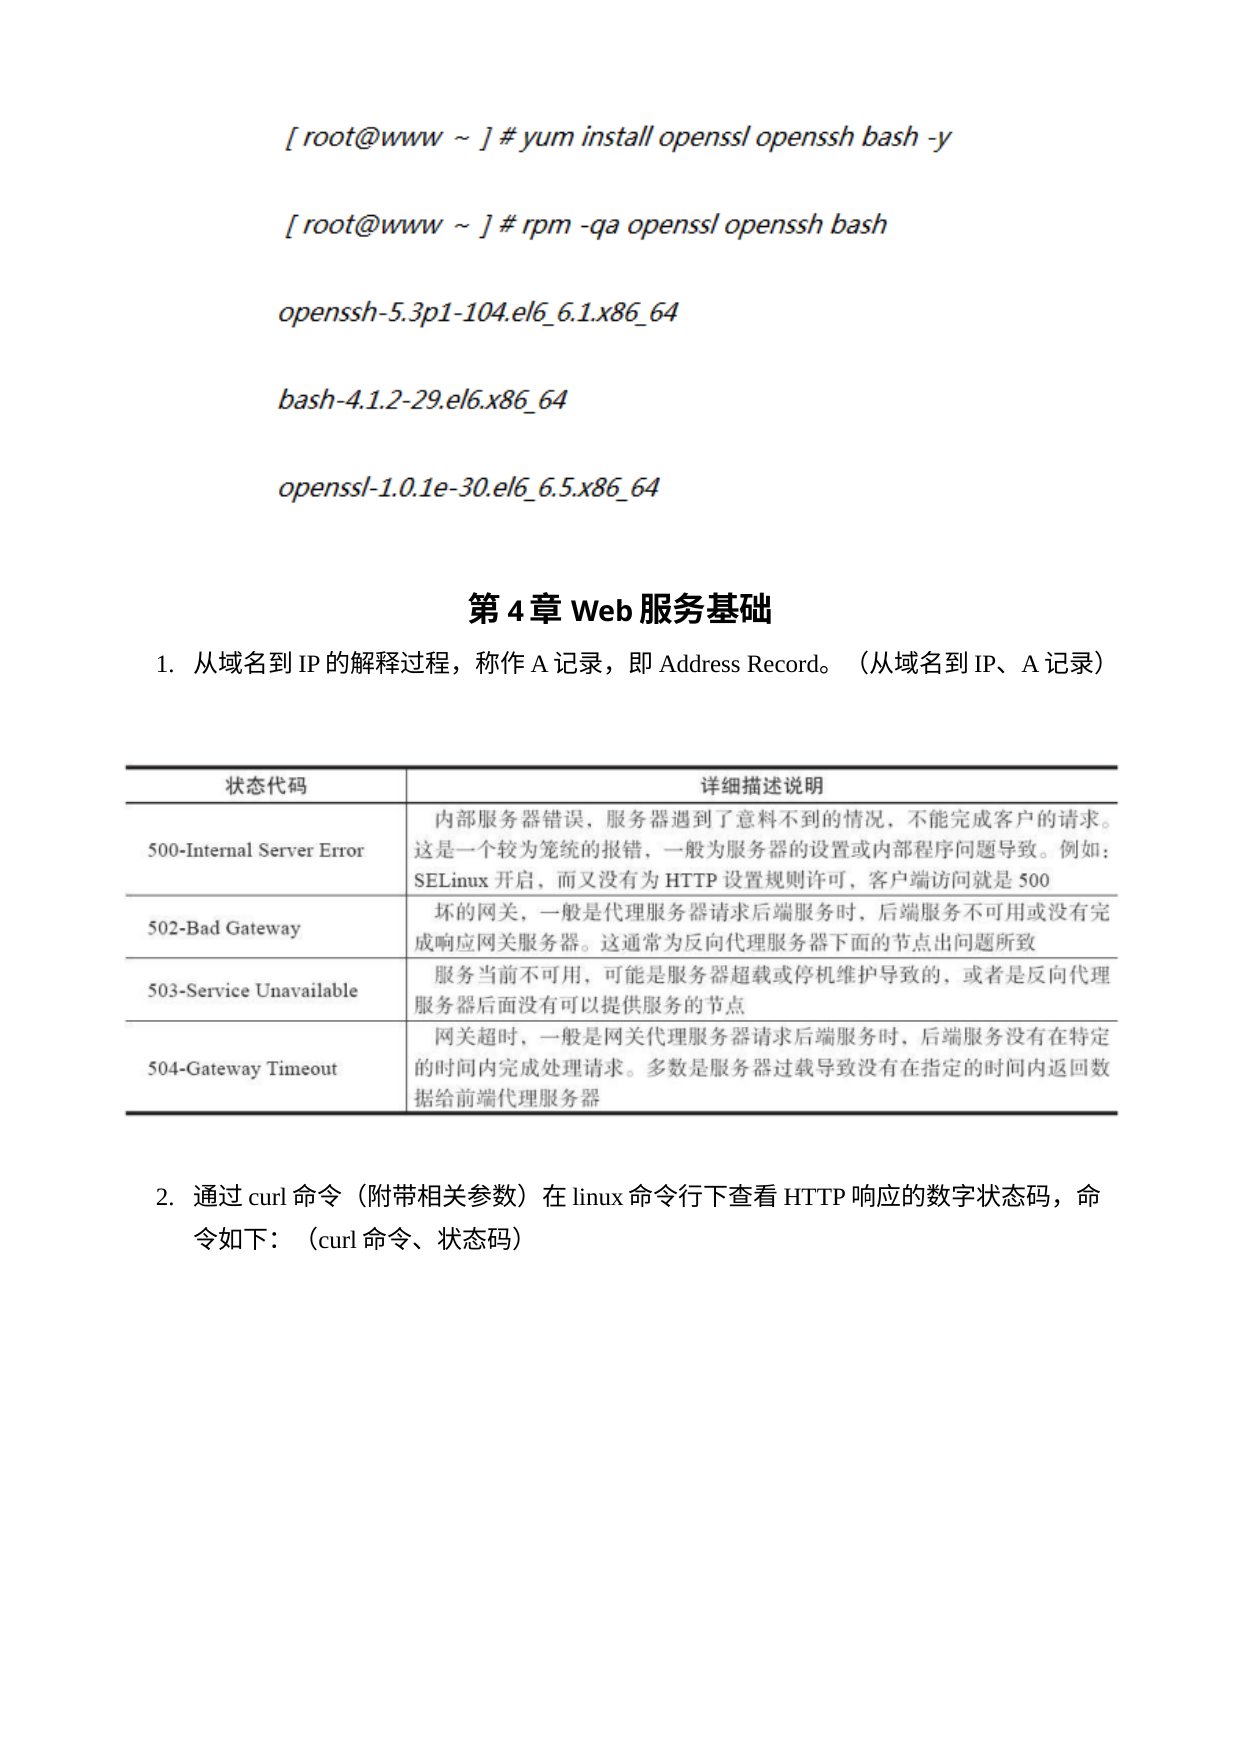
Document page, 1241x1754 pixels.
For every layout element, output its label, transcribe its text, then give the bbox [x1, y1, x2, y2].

picture [118, 750, 1123, 1122]
list 通过curl命令（附带相关参数）在linux命令行下查看HTTP响应的数字状态码，命令如下：（curl命令、状态码） [156, 1176, 1122, 1256]
list 从域名到IP的解释过程，称作A记录，即Address Record。（从域名到IP、A记录） [156, 643, 1122, 679]
subtitle 第4章 Web服务基础 [118, 582, 1122, 631]
picture [264, 118, 976, 514]
